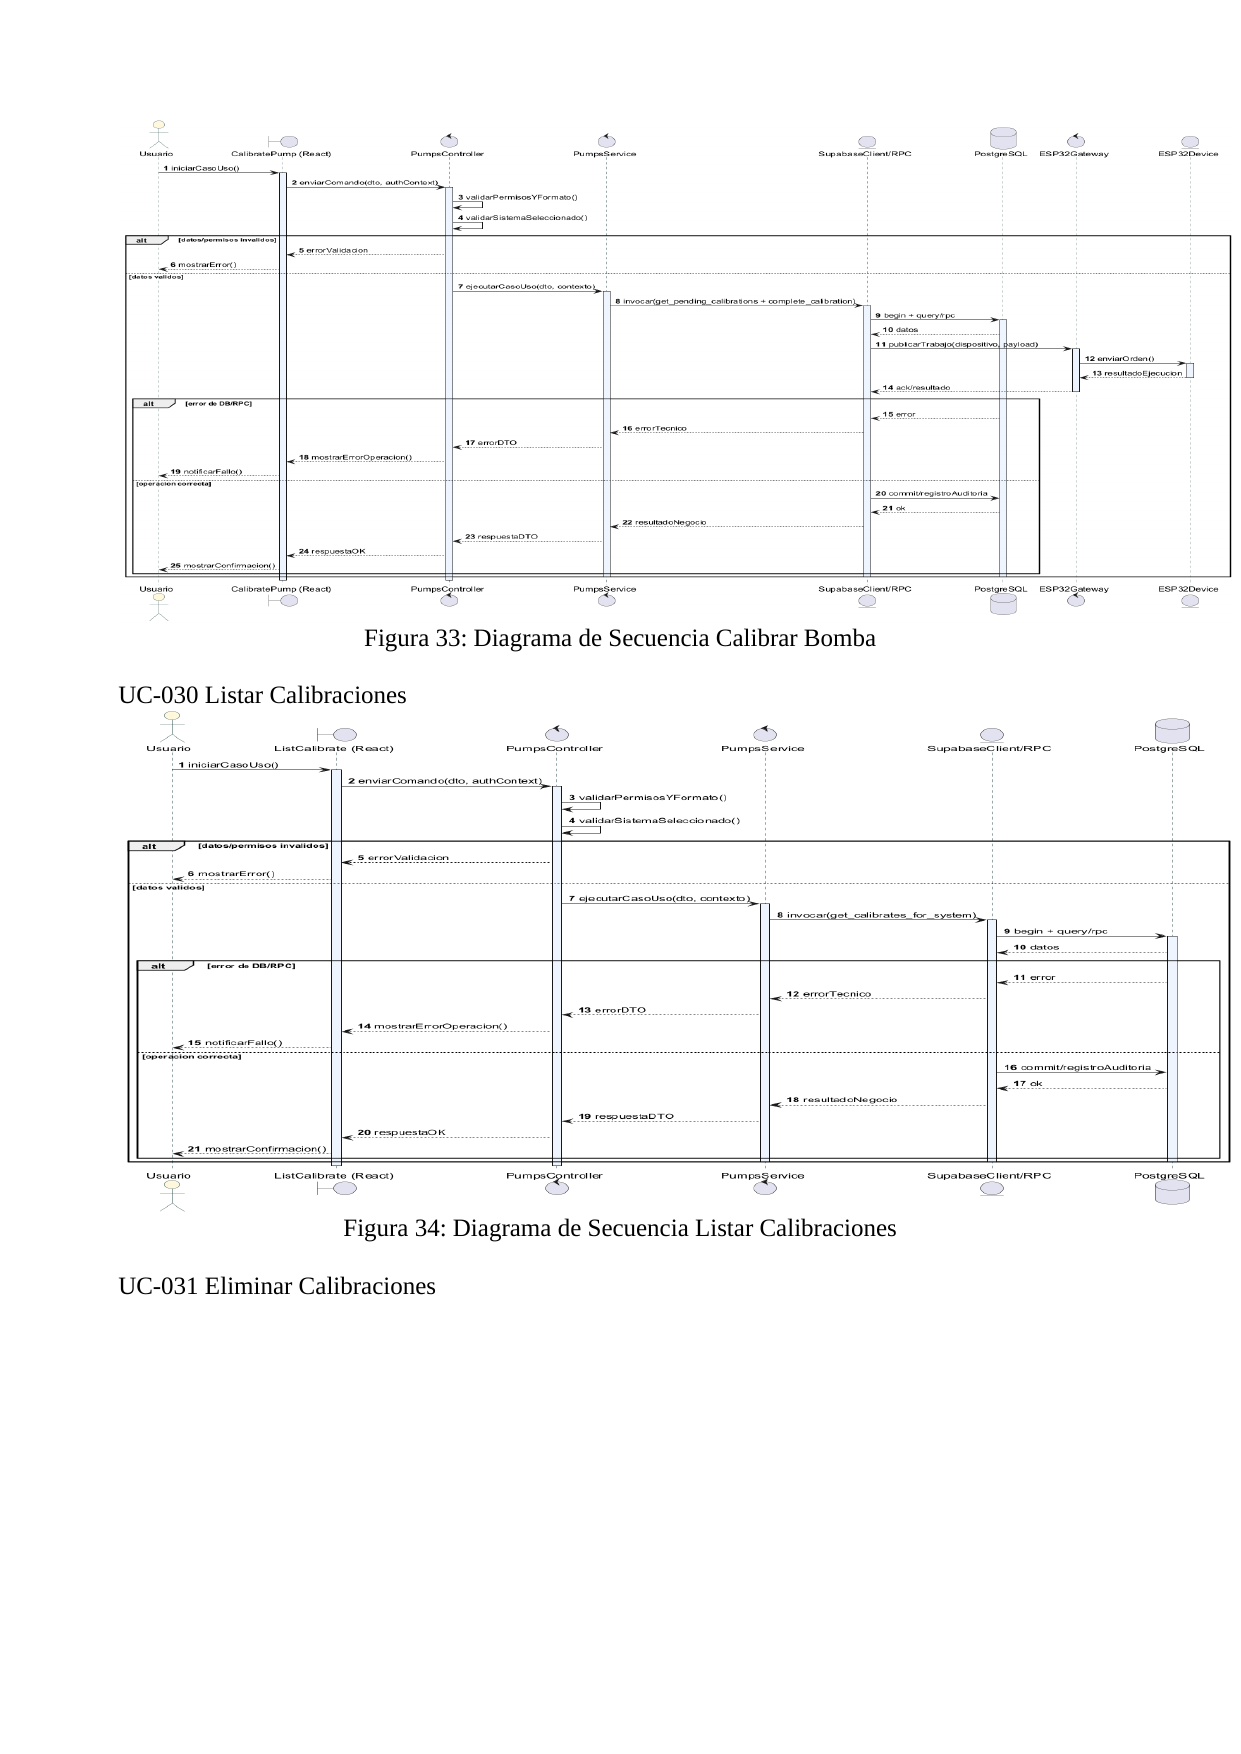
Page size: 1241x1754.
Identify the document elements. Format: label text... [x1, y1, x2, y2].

text UC-031 Eliminar Calibraciones [118, 1271, 1122, 1300]
text Figura 33: Diagrama de Secuencia Calibrar Bomba [118, 623, 1122, 651]
text UC-030 Listar Calibraciones [118, 680, 1122, 708]
text Figura 34: Diagrama de Secuencia Listar Calibraciones [118, 1214, 1122, 1242]
picture [118, 118, 1234, 623]
picture [118, 708, 1234, 1214]
